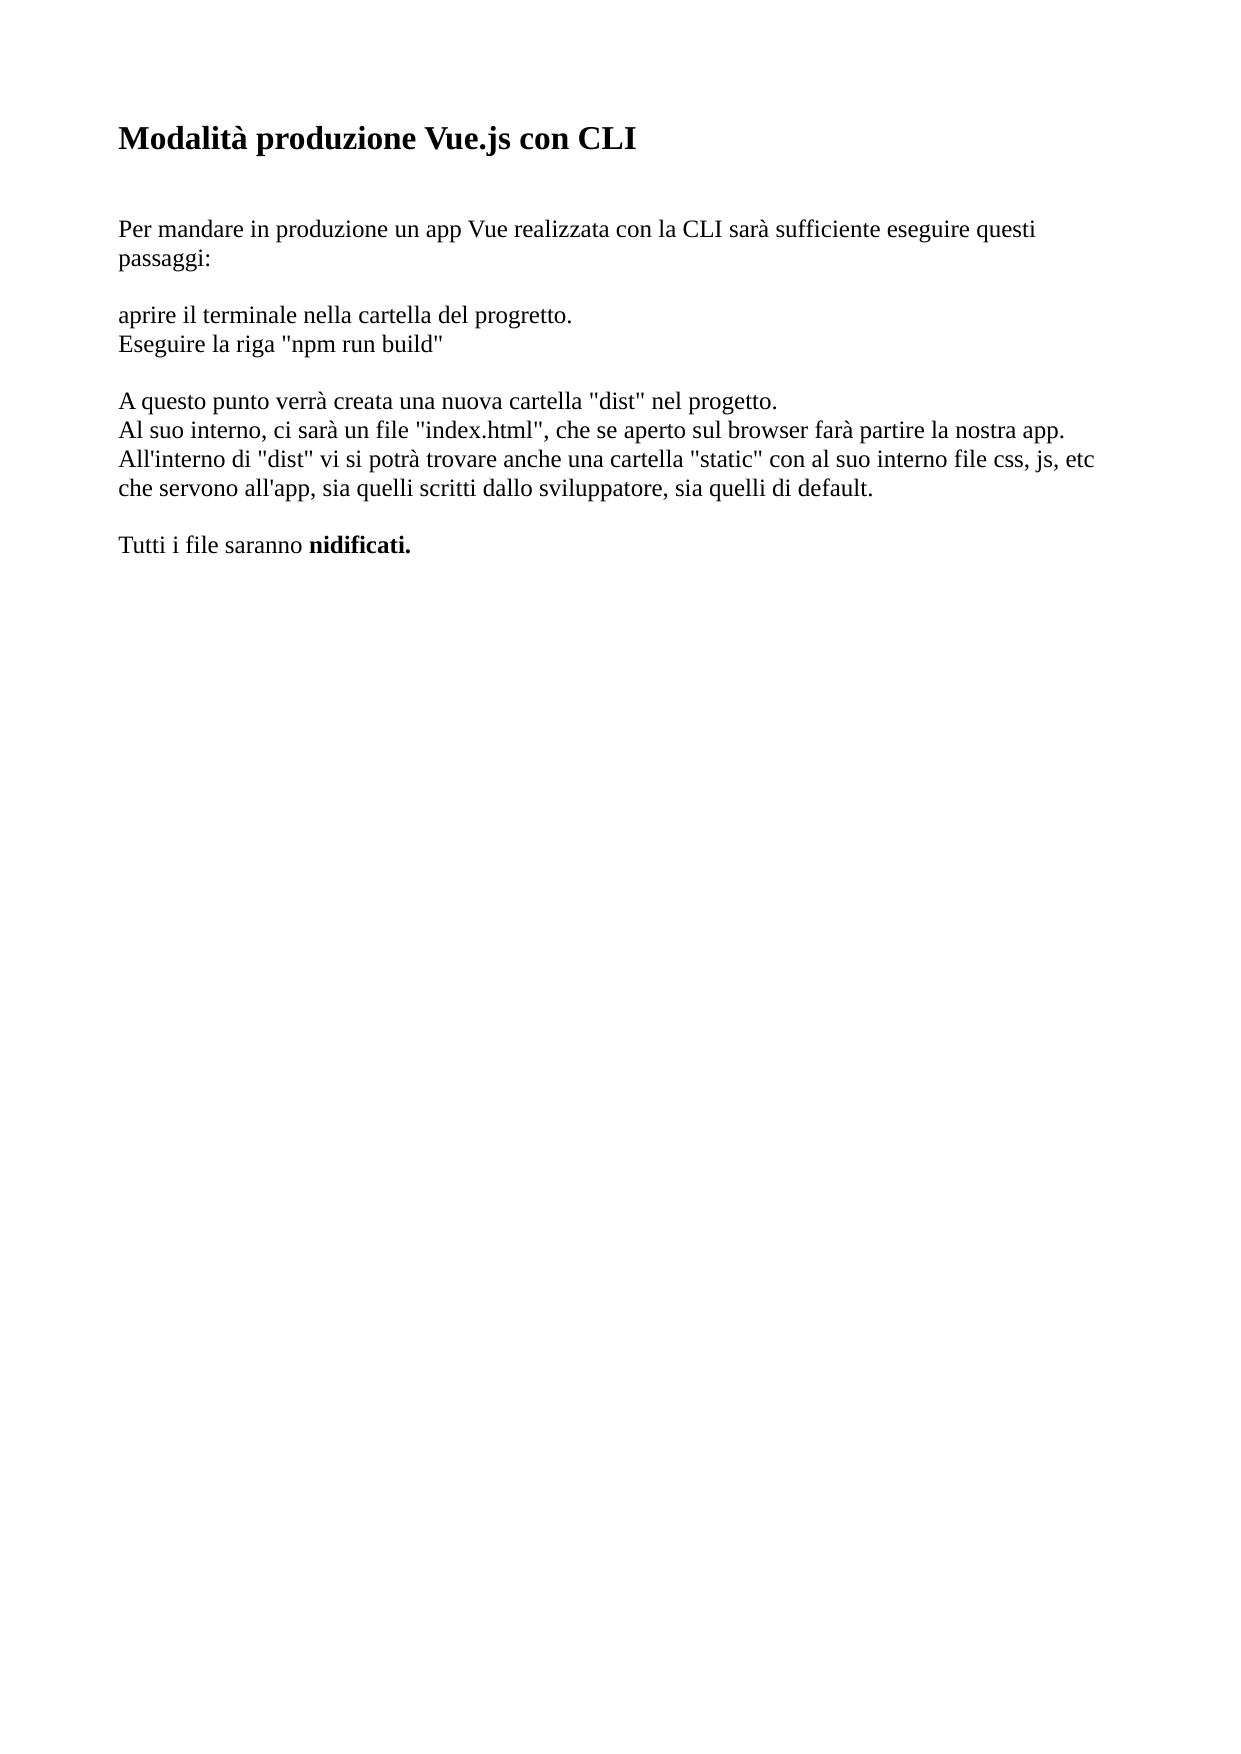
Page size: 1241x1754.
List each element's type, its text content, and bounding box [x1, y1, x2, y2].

text Al suo interno, ci sarà un file "index.html", che se aperto sul browser farà partire la nostra app. [118, 415, 1122, 444]
text Eseguire la riga "npm run build" [118, 329, 1122, 358]
text Modalità produzione Vue.js con CLI [118, 118, 1122, 156]
text All'interno di "dist" vi si potrà trovare anche una cartella "static" con al suo interno file css, js, etc che servono all'app, sia quelli scritti dallo sviluppatore, sia quelli di default. [118, 444, 1122, 501]
text Per mandare in produzione un app Vue realizzata con la CLI sarà sufficiente eseguire questi passaggi: [118, 214, 1122, 271]
text A questo punto verrà creata una nuova cartella "dist" nel progetto. [118, 386, 1122, 415]
text aprire il terminale nella cartella del progretto. [118, 300, 1122, 329]
text Tutti i file saranno nidificati. [118, 530, 1122, 559]
